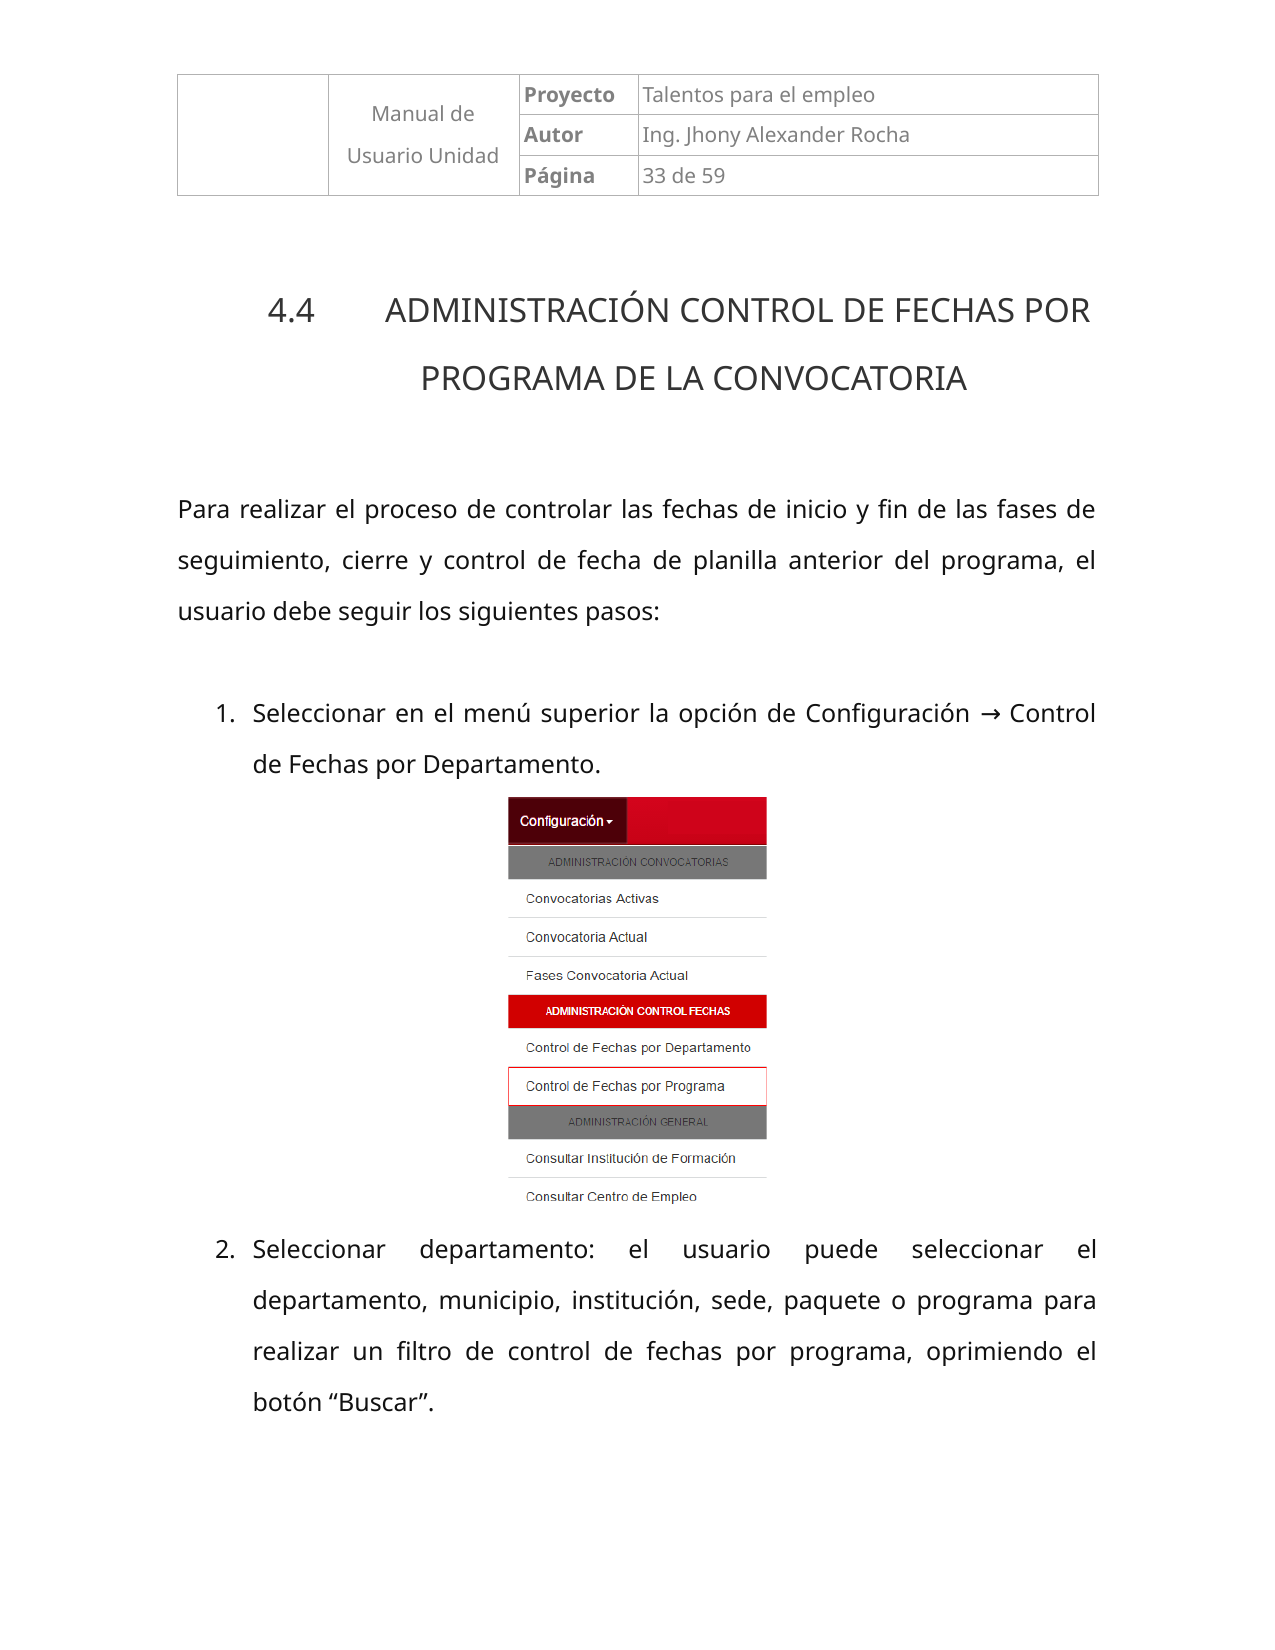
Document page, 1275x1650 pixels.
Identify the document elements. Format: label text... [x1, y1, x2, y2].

list Seleccionar departamento: el usuario puede seleccionar el departamento, municipio, institución, sede, paquete o programa para realizar un filtro de control de fechas por programa, oprimiendo el botón “Buscar”. [215, 798, 1098, 1419]
subtitle Administración control de fechas por programa de la convocatoria [252, 287, 1098, 401]
text Para realizar el proceso de controlar las fechas de inicio y fin de las fases de seguimiento, cierre y control de fecha de planilla anterior del programa, el usuario debe seguir los siguientes pasos: [177, 491, 1098, 627]
picture [508, 797, 767, 1215]
list Seleccionar en el menú superior la opción de Configuración → Control de Fechas por Departamento. [215, 696, 1098, 781]
